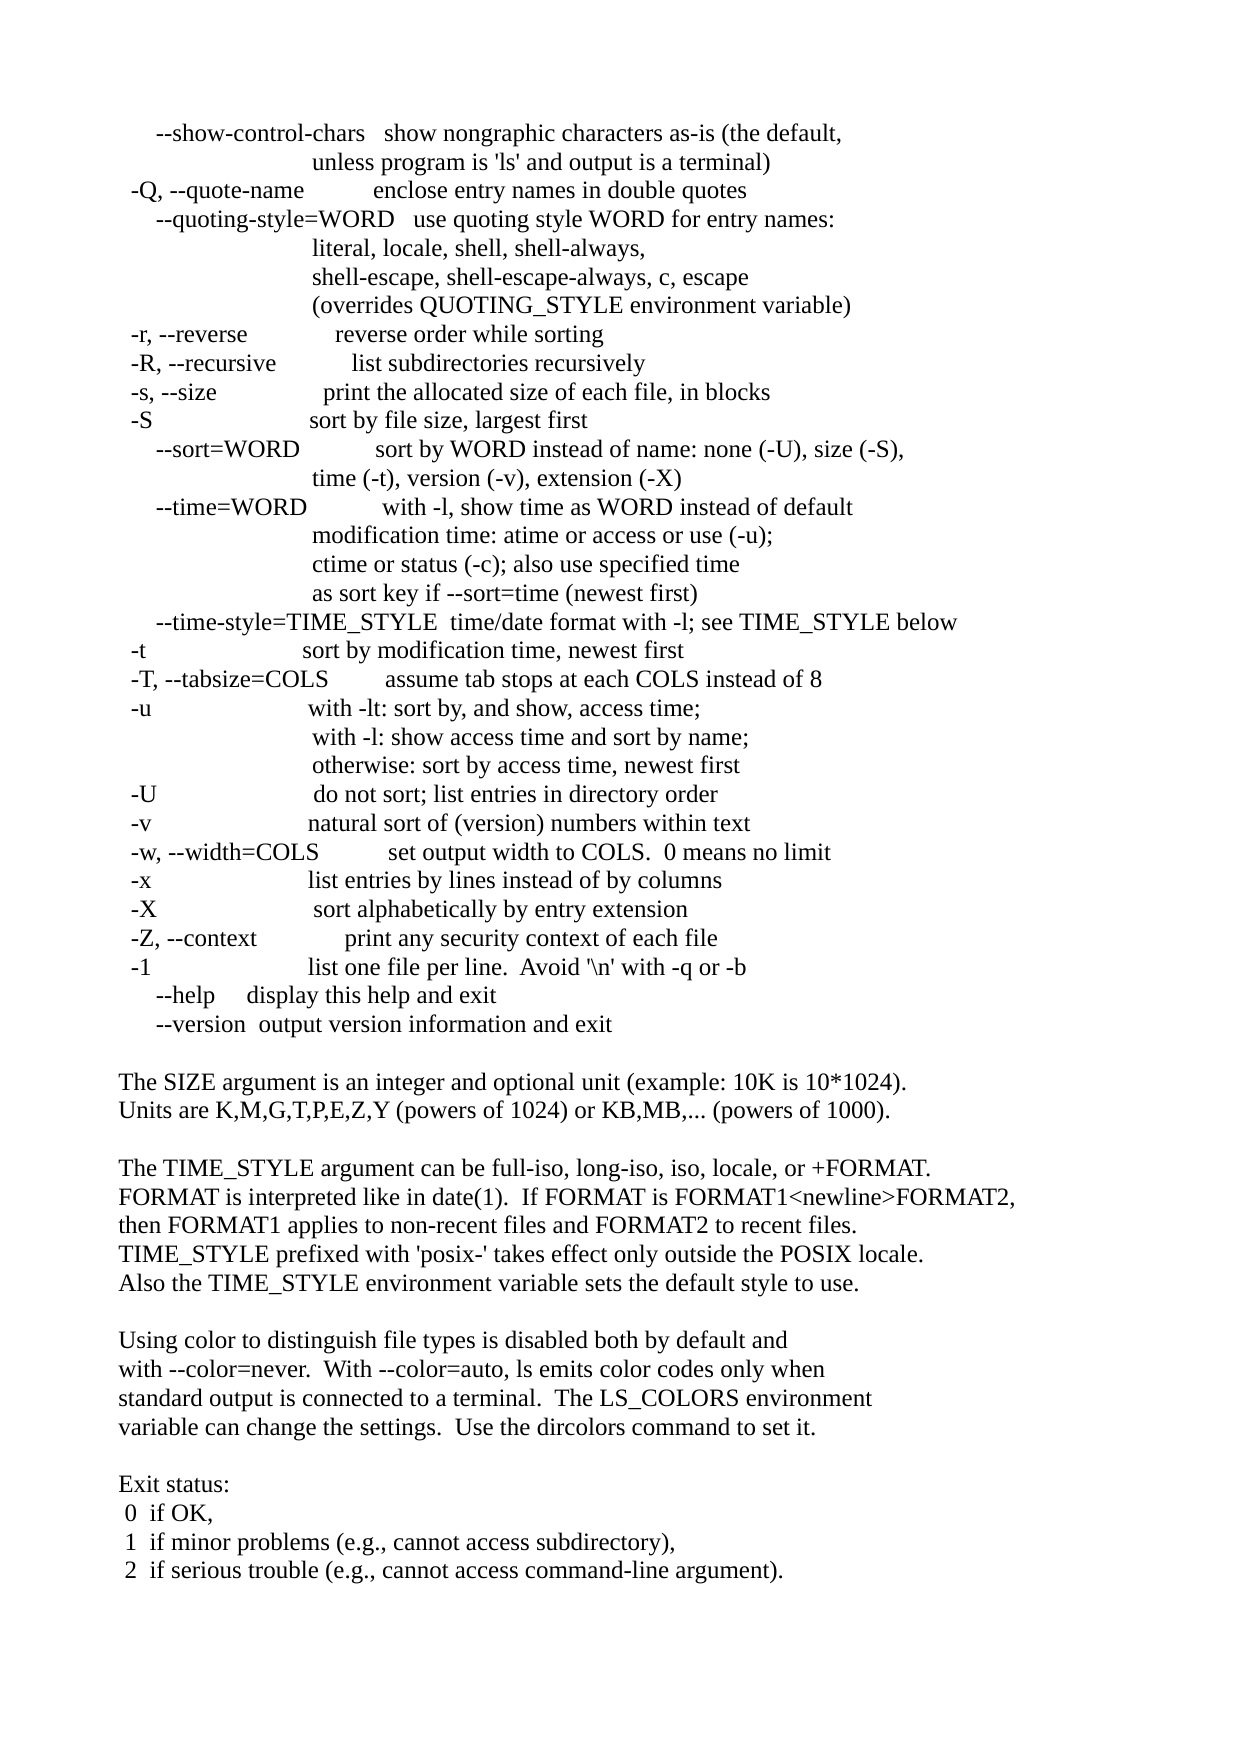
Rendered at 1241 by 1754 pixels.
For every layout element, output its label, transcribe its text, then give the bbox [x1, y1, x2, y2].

text --time=WORD with -l, show time as WORD instead of default [118, 492, 1122, 521]
text -Z, --context print any security context of each file [118, 923, 1122, 952]
text --version output version information and exit [118, 1009, 1122, 1038]
text 1 if minor problems (e.g., cannot access subdirectory), [118, 1527, 1122, 1556]
text ctime or status (-c); also use specified time [118, 549, 1122, 578]
text -1 list one file per line. Avoid '\n' with -q or -b [118, 952, 1122, 981]
text --show-control-chars show nongraphic characters as-is (the default, [118, 118, 1122, 147]
text -r, --reverse reverse order while sorting [118, 319, 1122, 348]
text -t sort by modification time, newest first [118, 636, 1122, 664]
text (overrides QUOTING_STYLE environment variable) [118, 291, 1122, 319]
text with --color=never. With --color=auto, ls emits color codes only when [118, 1354, 1122, 1383]
text -X sort alphabetically by entry extension [118, 894, 1122, 923]
text Units are K,M,G,T,P,E,Z,Y (powers of 1024) or KB,MB,... (powers of 1000). [118, 1096, 1122, 1124]
text 0 if OK, [118, 1498, 1122, 1527]
text standard output is connected to a terminal. The LS_COLORS environment [118, 1383, 1122, 1412]
text variable can change the settings. Use the dircolors command to set it. [118, 1412, 1122, 1441]
text --time-style=TIME_STYLE time/date format with -l; see TIME_STYLE below [118, 607, 1122, 636]
text unless program is 'ls' and output is a terminal) [118, 147, 1122, 176]
text FORMAT is interpreted like in date(1). If FORMAT is FORMAT1<newline>FORMAT2, [118, 1182, 1122, 1211]
text -w, --width=COLS set output width to COLS. 0 means no limit [118, 837, 1122, 866]
text Also the TIME_STYLE environment variable sets the default style to use. [118, 1268, 1122, 1297]
text -Q, --quote-name enclose entry names in double quotes [118, 176, 1122, 204]
text -s, --size print the allocated size of each file, in blocks [118, 377, 1122, 406]
text 2 if serious trouble (e.g., cannot access command-line argument). [118, 1556, 1122, 1584]
text --sort=WORD sort by WORD instead of name: none (-U), size (-S), [118, 434, 1122, 463]
text time (-t), version (-v), extension (-X) [118, 463, 1122, 492]
text -x list entries by lines instead of by columns [118, 866, 1122, 894]
text -v natural sort of (version) numbers within text [118, 808, 1122, 837]
text -U do not sort; list entries in directory order [118, 779, 1122, 808]
text then FORMAT1 applies to non-recent files and FORMAT2 to recent files. [118, 1211, 1122, 1239]
text --quoting-style=WORD use quoting style WORD for entry names: [118, 204, 1122, 233]
text Using color to distinguish file types is disabled both by default and [118, 1326, 1122, 1354]
text shell-escape, shell-escape-always, c, escape [118, 262, 1122, 291]
text The SIZE argument is an integer and optional unit (example: 10K is 10*1024). [118, 1067, 1122, 1096]
text -R, --recursive list subdirectories recursively [118, 348, 1122, 377]
text literal, locale, shell, shell-always, [118, 233, 1122, 262]
text -T, --tabsize=COLS assume tab stops at each COLS instead of 8 [118, 664, 1122, 693]
text --help display this help and exit [118, 981, 1122, 1009]
text modification time: atime or access or use (-u); [118, 521, 1122, 549]
text TIME_STYLE prefixed with 'posix-' takes effect only outside the POSIX locale. [118, 1239, 1122, 1268]
text with -l: show access time and sort by name; [118, 722, 1122, 751]
text otherwise: sort by access time, newest first [118, 751, 1122, 779]
text -S sort by file size, largest first [118, 406, 1122, 434]
text The TIME_STYLE argument can be full-iso, long-iso, iso, locale, or +FORMAT. [118, 1153, 1122, 1182]
text as sort key if --sort=time (newest first) [118, 578, 1122, 607]
text -u with -lt: sort by, and show, access time; [118, 693, 1122, 722]
text Exit status: [118, 1469, 1122, 1498]
